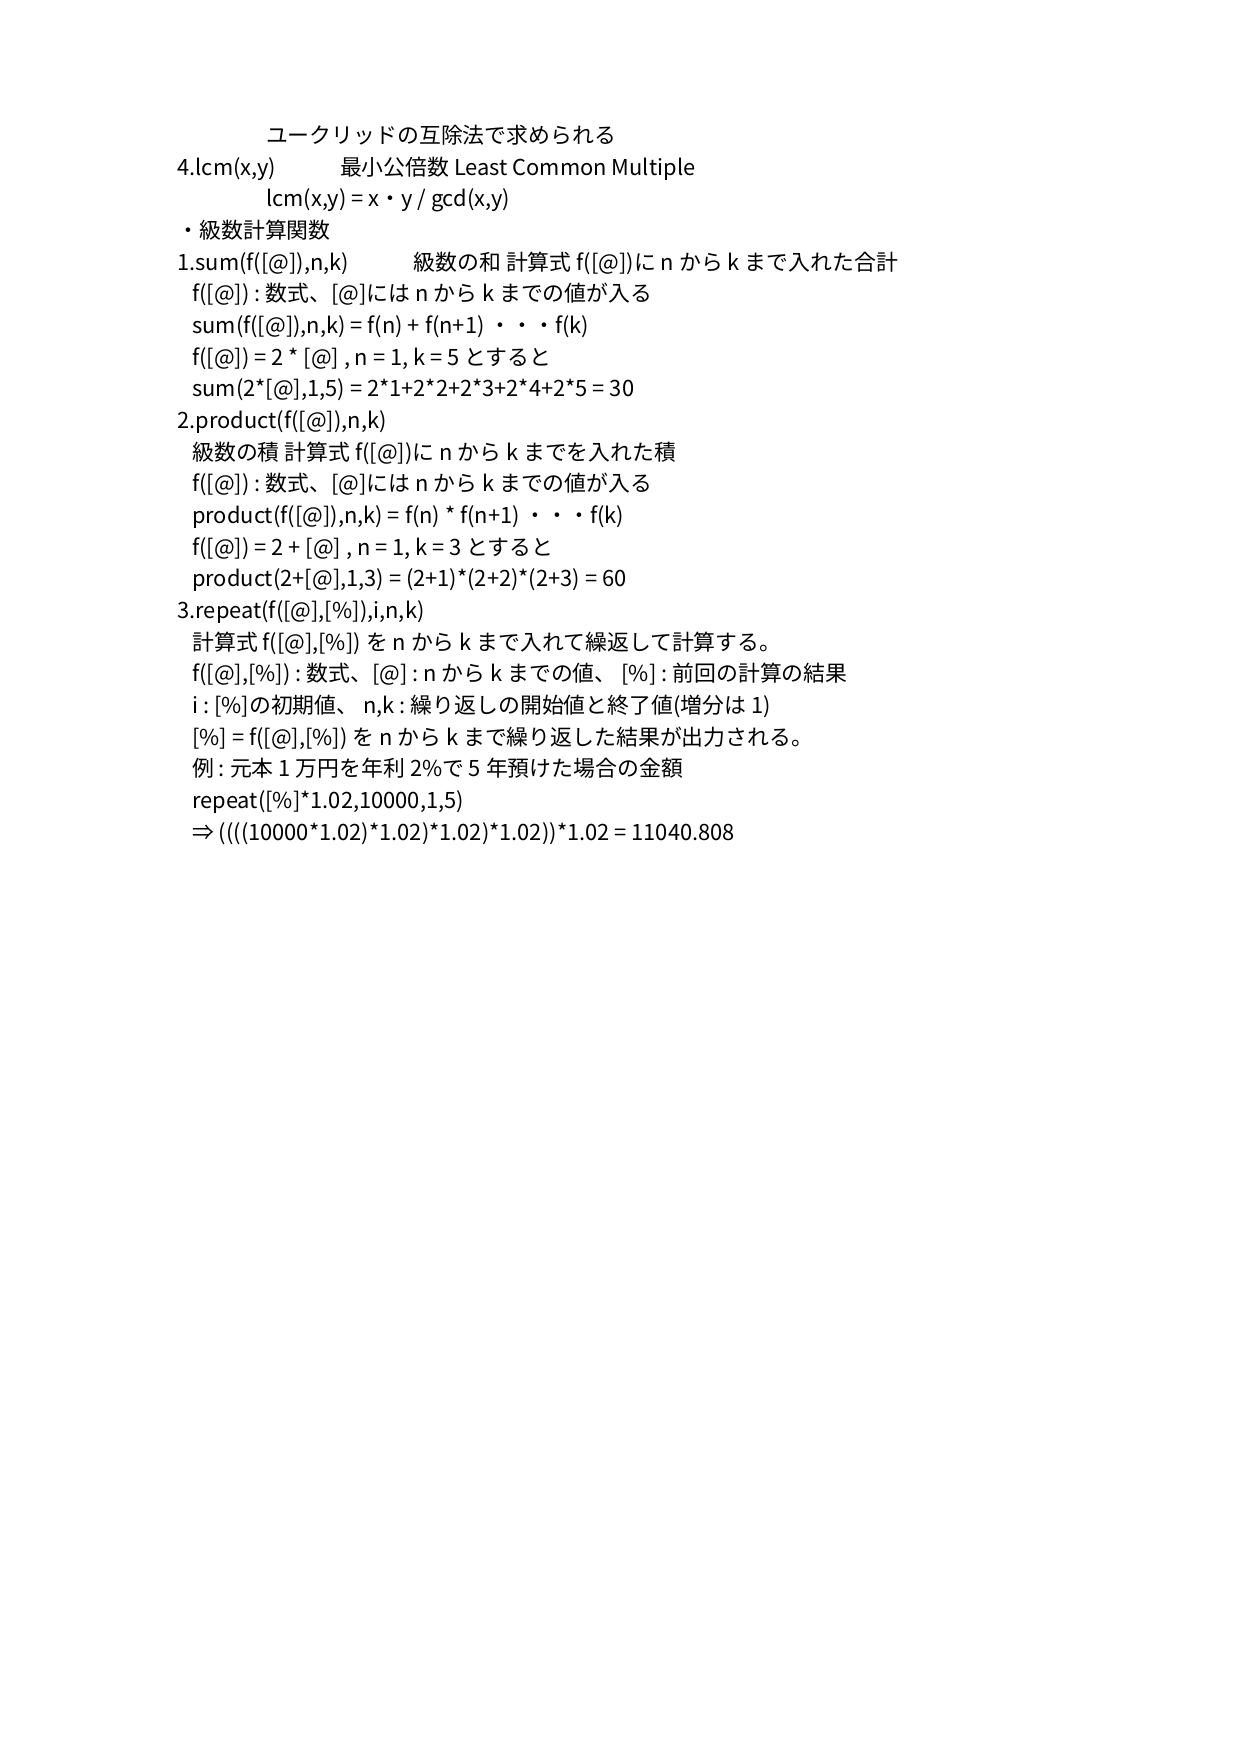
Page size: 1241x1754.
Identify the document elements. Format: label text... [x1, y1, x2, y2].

text f([@]) = 2 + [@] , n = 1, k = 3 とすると [177, 530, 1122, 561]
text 4.lcm(x,y) 最小公倍数 Least Common Multiple [177, 150, 1122, 181]
text i : [%]の初期値、 n,k : 繰り返しの開始値と終了値(増分は 1) [177, 688, 1122, 720]
text 例 : 元本 1 万円を年利 2%で 5 年預けた場合の金額 [177, 751, 1122, 783]
text repeat([%]*1.02,10000,1,5) [177, 783, 1122, 815]
text product(2+[@],1,3) = (2+1)*(2+2)*(2+3) = 60 [177, 561, 1122, 593]
text sum(f([@]),n,k) = f(n) + f(n+1) ・・・f(k) [177, 308, 1122, 340]
text f([@]) : 数式、[@]には n から k までの値が入る [177, 276, 1122, 308]
text sum(2*[@],1,5) = 2*1+2*2+2*3+2*4+2*5 = 30 [177, 371, 1122, 403]
text f([@],[%]) : 数式、[@] : n から k までの値、 [%] : 前回の計算の結果 [177, 656, 1122, 688]
text 計算式 f([@],[%]) を n から k まで入れて繰返して計算する。 [177, 625, 1122, 656]
text ・級数計算関数 [177, 213, 1122, 245]
text f([@]) : 数式、[@]には n から k までの値が入る [177, 466, 1122, 498]
text ユークリッドの互除法で求められる [177, 118, 1122, 150]
text f([@]) = 2 * [@] , n = 1, k = 5 とすると [177, 340, 1122, 371]
text product(f([@]),n,k) = f(n) * f(n+1) ・・・f(k) [177, 498, 1122, 530]
text 1.sum(f([@]),n,k) 級数の和 計算式 f([@])に n から k まで入れた合計 [177, 245, 1122, 276]
text ⇒ ((((10000*1.02)*1.02)*1.02)*1.02))*1.02 = 11040.808 [177, 815, 1122, 846]
text 級数の積 計算式 f([@])に n から k までを入れた積 [177, 435, 1122, 466]
text [%] = f([@],[%]) を n から k まで繰り返した結果が出力される。 [177, 720, 1122, 751]
text lcm(x,y) = x・y / gcd(x,y) [177, 181, 1122, 213]
text 3.repeat(f([@],[%]),i,n,k) [177, 593, 1122, 625]
text 2.product(f([@]),n,k) [177, 403, 1122, 435]
